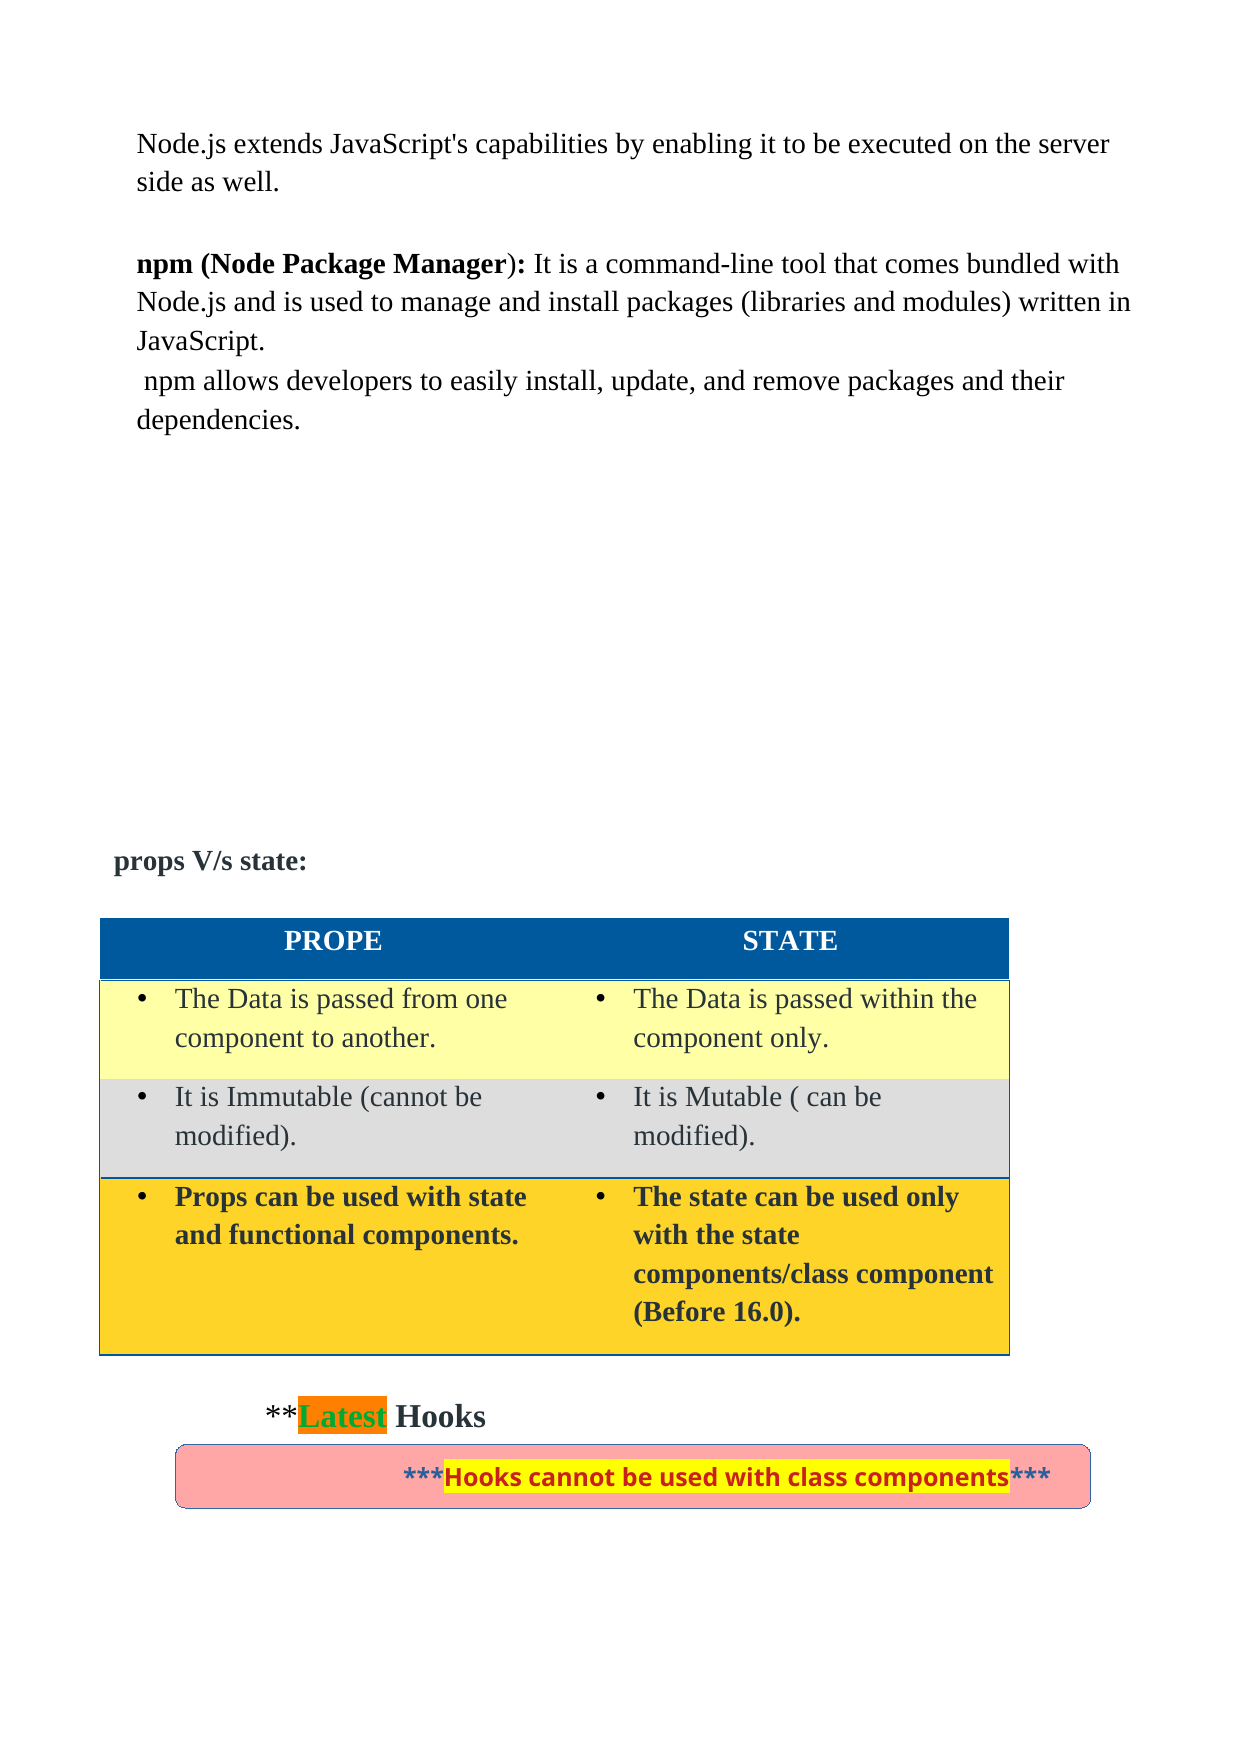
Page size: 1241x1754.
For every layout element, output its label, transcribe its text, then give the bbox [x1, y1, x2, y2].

table_cell It is Immutable (cannot be modified). [100, 1079, 558, 1177]
table_header PROPE [100, 918, 558, 979]
text Node.js extends JavaScript's capabilities by enabling it to be executed on the server side as well. [136, 126, 1138, 198]
text npm allows developers to easily install, update, and remove packages and their dependencies. [136, 363, 1138, 436]
table_cell The state can be used only with the state components/class component (Before 16.0). [558, 1179, 1009, 1354]
table_cell It is Mutable ( can be modified). [558, 1079, 1009, 1177]
table_cell The Data is passed from one component to another. [100, 981, 558, 1079]
text props V/s state: [99, 843, 1138, 876]
table_header STATE [558, 918, 1009, 979]
table_cell The Data is passed within the component only. [558, 981, 1009, 1079]
text **Latest Hooks [99, 1396, 1138, 1434]
text npm (Node Package Manager): It is a command-line tool that comes bundled with Node.js and is used to manage and install packages (libraries and modules) written in JavaScript. [136, 246, 1138, 356]
table_cell Props can be used with state and functional components. [100, 1178, 558, 1354]
